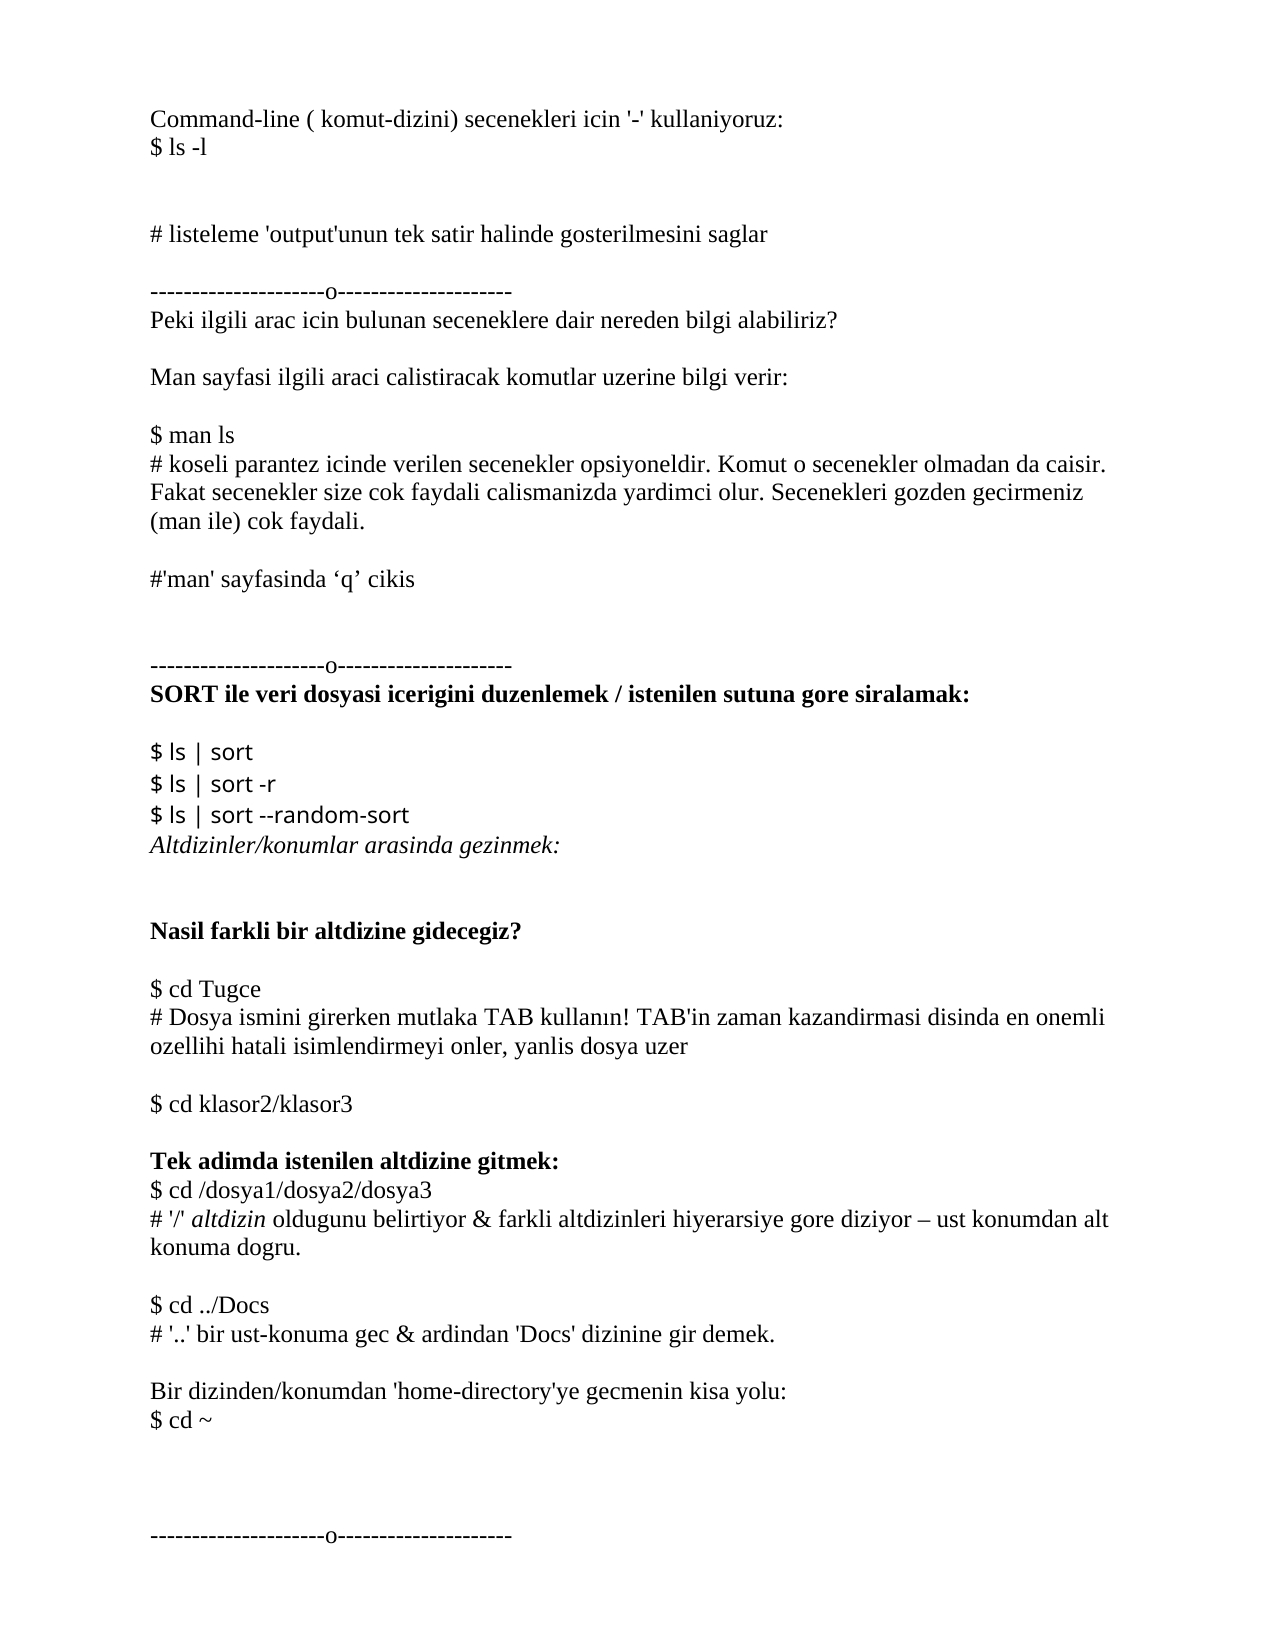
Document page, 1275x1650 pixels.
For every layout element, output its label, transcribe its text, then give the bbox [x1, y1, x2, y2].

text Man sayfasi ilgili araci calistiracak komutlar uzerine bilgi verir: [150, 362, 1125, 391]
text # '/' altdizin oldugunu belirtiyor & farkli altdizinleri hiyerarsiye gore diziyor – ust konumdan alt konuma dogru. [150, 1204, 1125, 1261]
text # koseli parantez icinde verilen secenekler opsiyoneldir. Komut o secenekler olmadan da caisir. Fakat secenekler size cok faydali calismanizda yardimci olur. Secenekleri gozden gecirmeniz (man ile) cok faydali. [150, 449, 1125, 535]
text $ cd ~ [150, 1405, 1125, 1434]
text Altdizinler/konumlar arasinda gezinmek: [150, 830, 1125, 859]
text $ ls | sort [150, 736, 1125, 767]
text # Dosya ismini girerken mutlaka TAB kullanın! TAB'in zaman kazandirmasi disinda en onemli ozellihi hatali isimlendirmeyi onler, yanlis dosya uzer [150, 1002, 1125, 1060]
text $ cd Tugce [150, 974, 1125, 1002]
text $ ls | sort --random-sort [150, 799, 1125, 830]
text $ ls -l [150, 132, 1125, 161]
text $ cd /dosya1/dosya2/dosya3 [150, 1175, 1125, 1204]
text #'man' sayfasinda ‘q’ cikis [150, 564, 1125, 592]
text # listeleme 'output'unun tek satir halinde gosterilmesini saglar [150, 219, 1125, 247]
text Command-line ( komut-dizini) secenekleri icin '-' kullaniyoruz: [150, 104, 1125, 132]
text ---------------------o--------------------- [150, 650, 1125, 679]
text SORT ile veri dosyasi icerigini duzenlemek / istenilen sutuna gore siralamak: [150, 679, 1125, 707]
text $ cd ../Docs [150, 1290, 1125, 1319]
text Bir dizinden/konumdan 'home-directory'ye gecmenin kisa yolu: [150, 1376, 1125, 1405]
text ---------------------o--------------------- [150, 276, 1125, 305]
text $ cd klasor2/klasor3 [150, 1089, 1125, 1117]
text $ man ls [150, 420, 1125, 449]
text $ ls | sort -r [150, 767, 1125, 799]
text # '..' bir ust-konuma gec & ardindan 'Docs' dizinine gir demek. [150, 1319, 1125, 1347]
text Nasil farkli bir altdizine gidecegiz? [150, 916, 1125, 945]
text Tek adimda istenilen altdizine gitmek: [150, 1146, 1125, 1175]
text ---------------------o--------------------- [150, 1520, 1125, 1549]
text Peki ilgili arac icin bulunan seceneklere dair nereden bilgi alabiliriz? [150, 305, 1125, 334]
